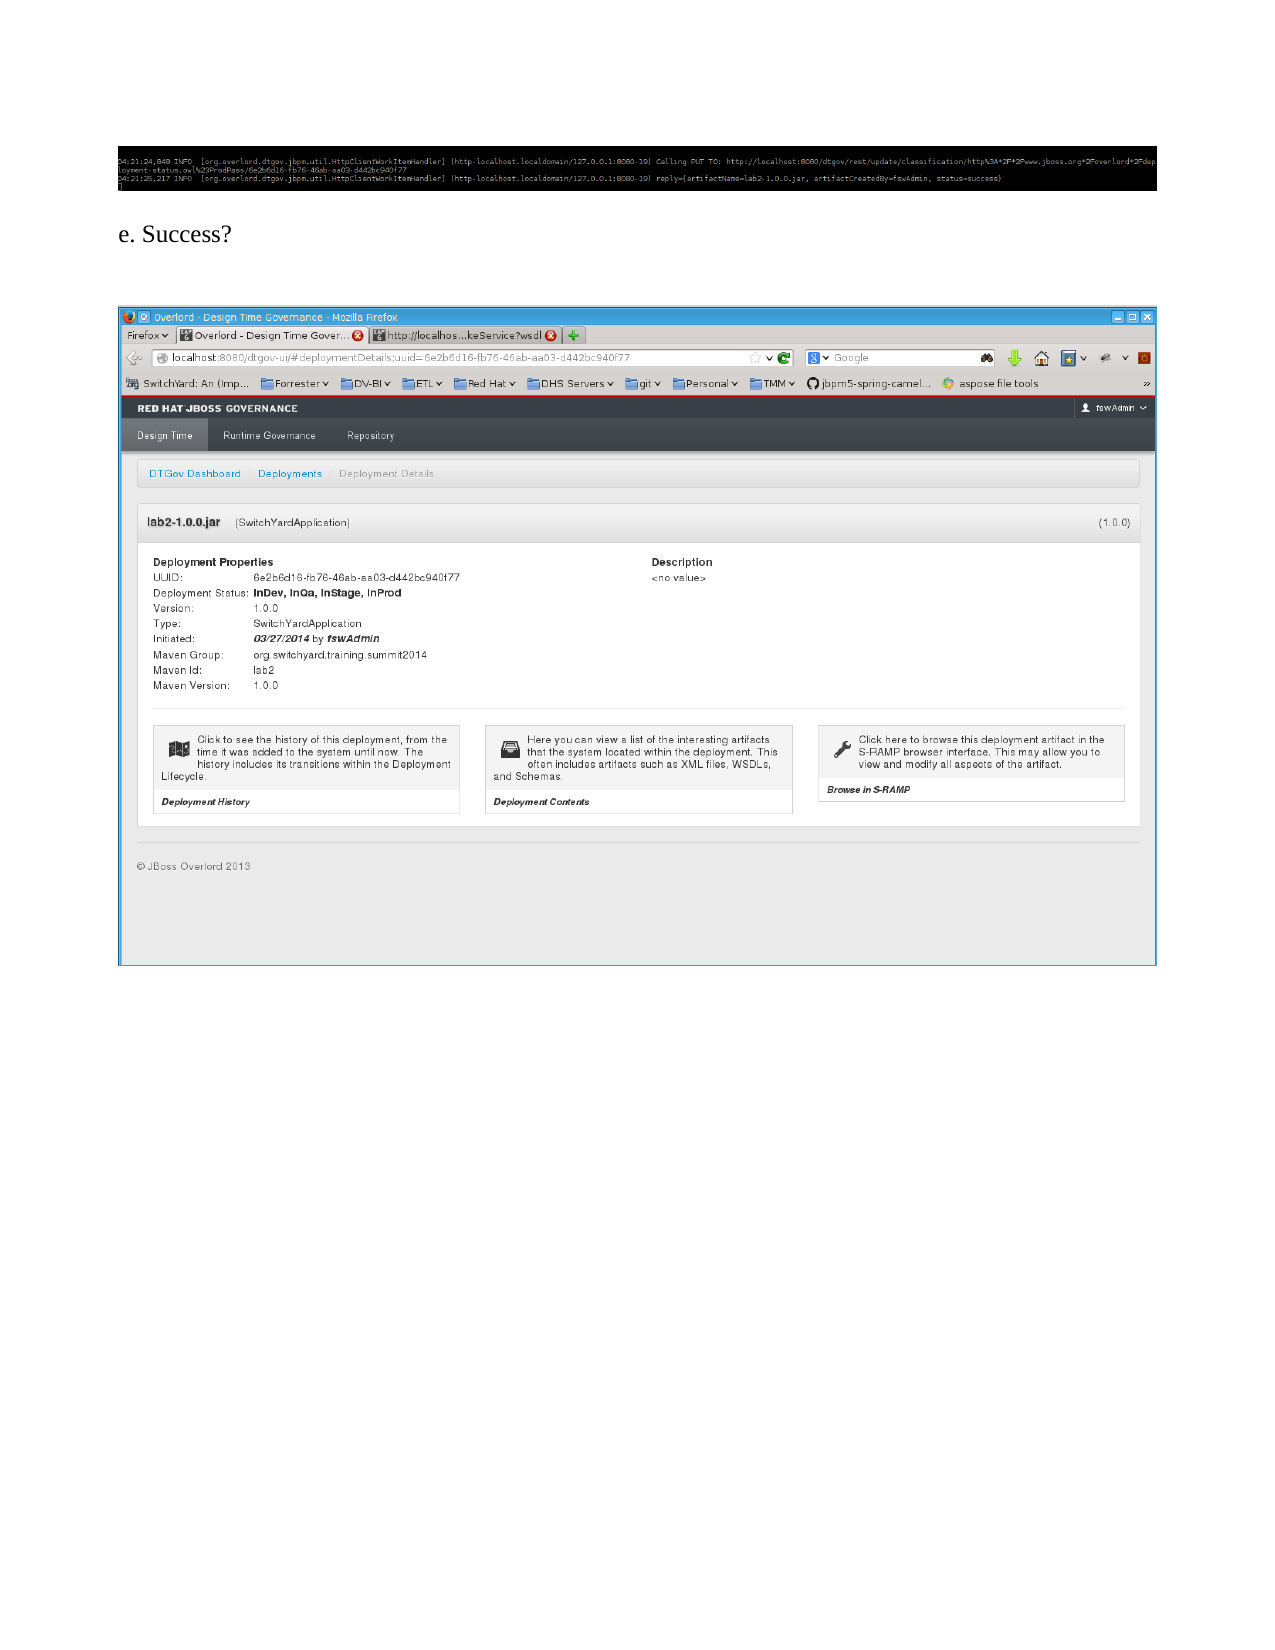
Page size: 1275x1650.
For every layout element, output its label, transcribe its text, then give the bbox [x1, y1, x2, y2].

picture [118, 305, 1157, 966]
text e. Success? [118, 219, 1157, 248]
picture [118, 146, 1157, 191]
